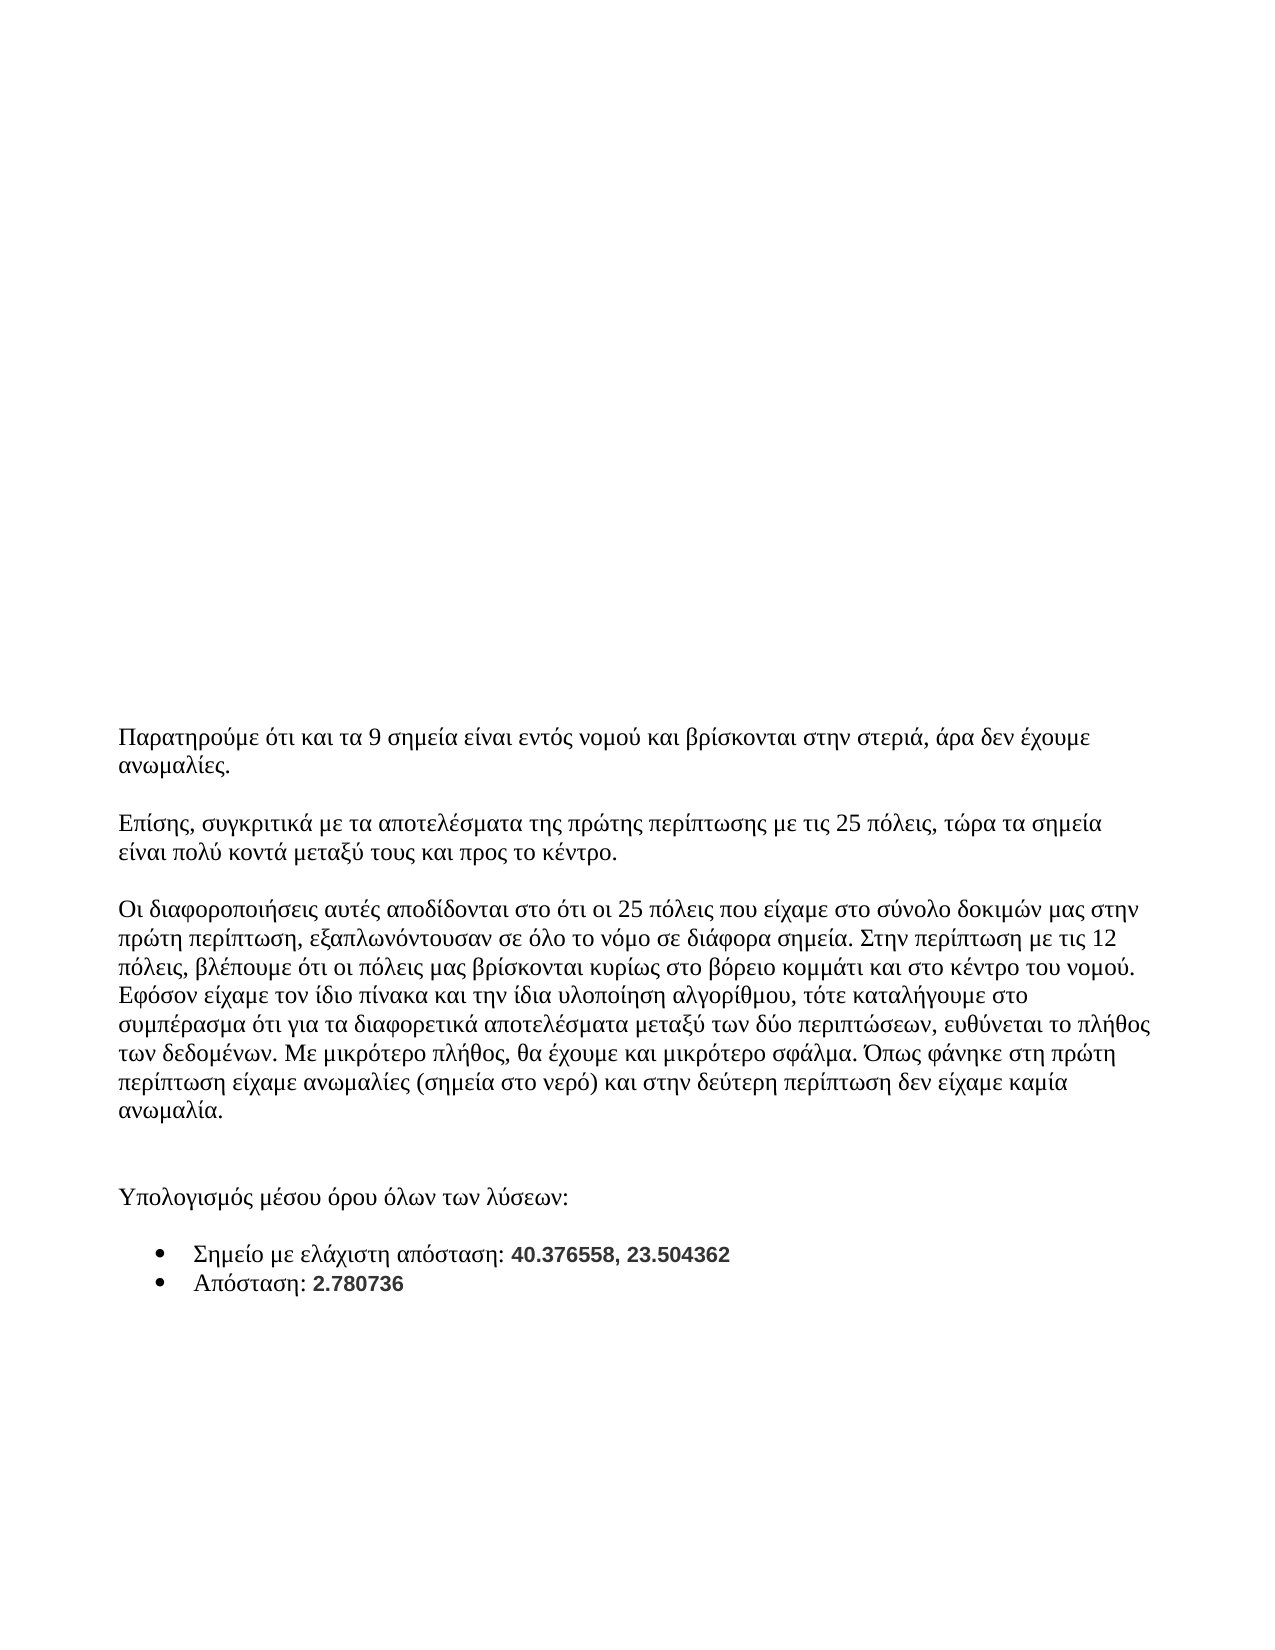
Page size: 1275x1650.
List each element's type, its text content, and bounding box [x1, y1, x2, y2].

list Απόσταση: 2.780736 [156, 1268, 1157, 1297]
text ανωμαλίες. [118, 751, 1157, 779]
text Επίσης, συγκριτικά με τα αποτελέσματα της πρώτης περίπτωσης με τις 25 πόλεις, τώρα τα σημεία είναι πολύ κοντά μεταξύ τους και προς το κέντρο. [118, 808, 1157, 866]
text Υπολογισμός μέσου όρου όλων των λύσεων: [118, 1182, 1157, 1211]
text Παρατηρούμε ότι και τα 9 σημεία είναι εντός νομού και βρίσκονται στην στεριά, άρα δεν έχουμε [118, 722, 1157, 751]
text Οι διαφοροποιήσεις αυτές αποδίδονται στο ότι οι 25 πόλεις που είχαμε στο σύνολο δοκιμών μας στην πρώτη περίπτωση, εξαπλωνόντουσαν σε όλο το νόμο σε διάφορα σημεία. Στην περίπτωση με τις 12 πόλεις, βλέπουμε ότι οι πόλεις μας βρίσκονται κυρίως στο βόρειο κομμάτι και στο κέντρο του νομού. Εφόσον είχαμε τον ίδιο πίνακα και την ίδια υλοποίηση αλγορίθμου, τότε καταλήγουμε στο συμπέρασμα ότι για τα διαφορετικά αποτελέσματα μεταξύ των δύο περιπτώσεων, ευθύνεται το πλήθος των δεδομένων. Με μικρότερο πλήθος, θα έχουμε και μικρότερο σφάλμα. Όπως φάνηκε στη πρώτη περίπτωση είχαμε ανωμαλίες (σημεία στο νερό) και στην δεύτερη περίπτωση δεν είχαμε καμία ανωμαλία. [118, 894, 1157, 1124]
list Σημείο με ελάχιστη απόσταση: 40.376558, 23.504362 [156, 1239, 1157, 1268]
